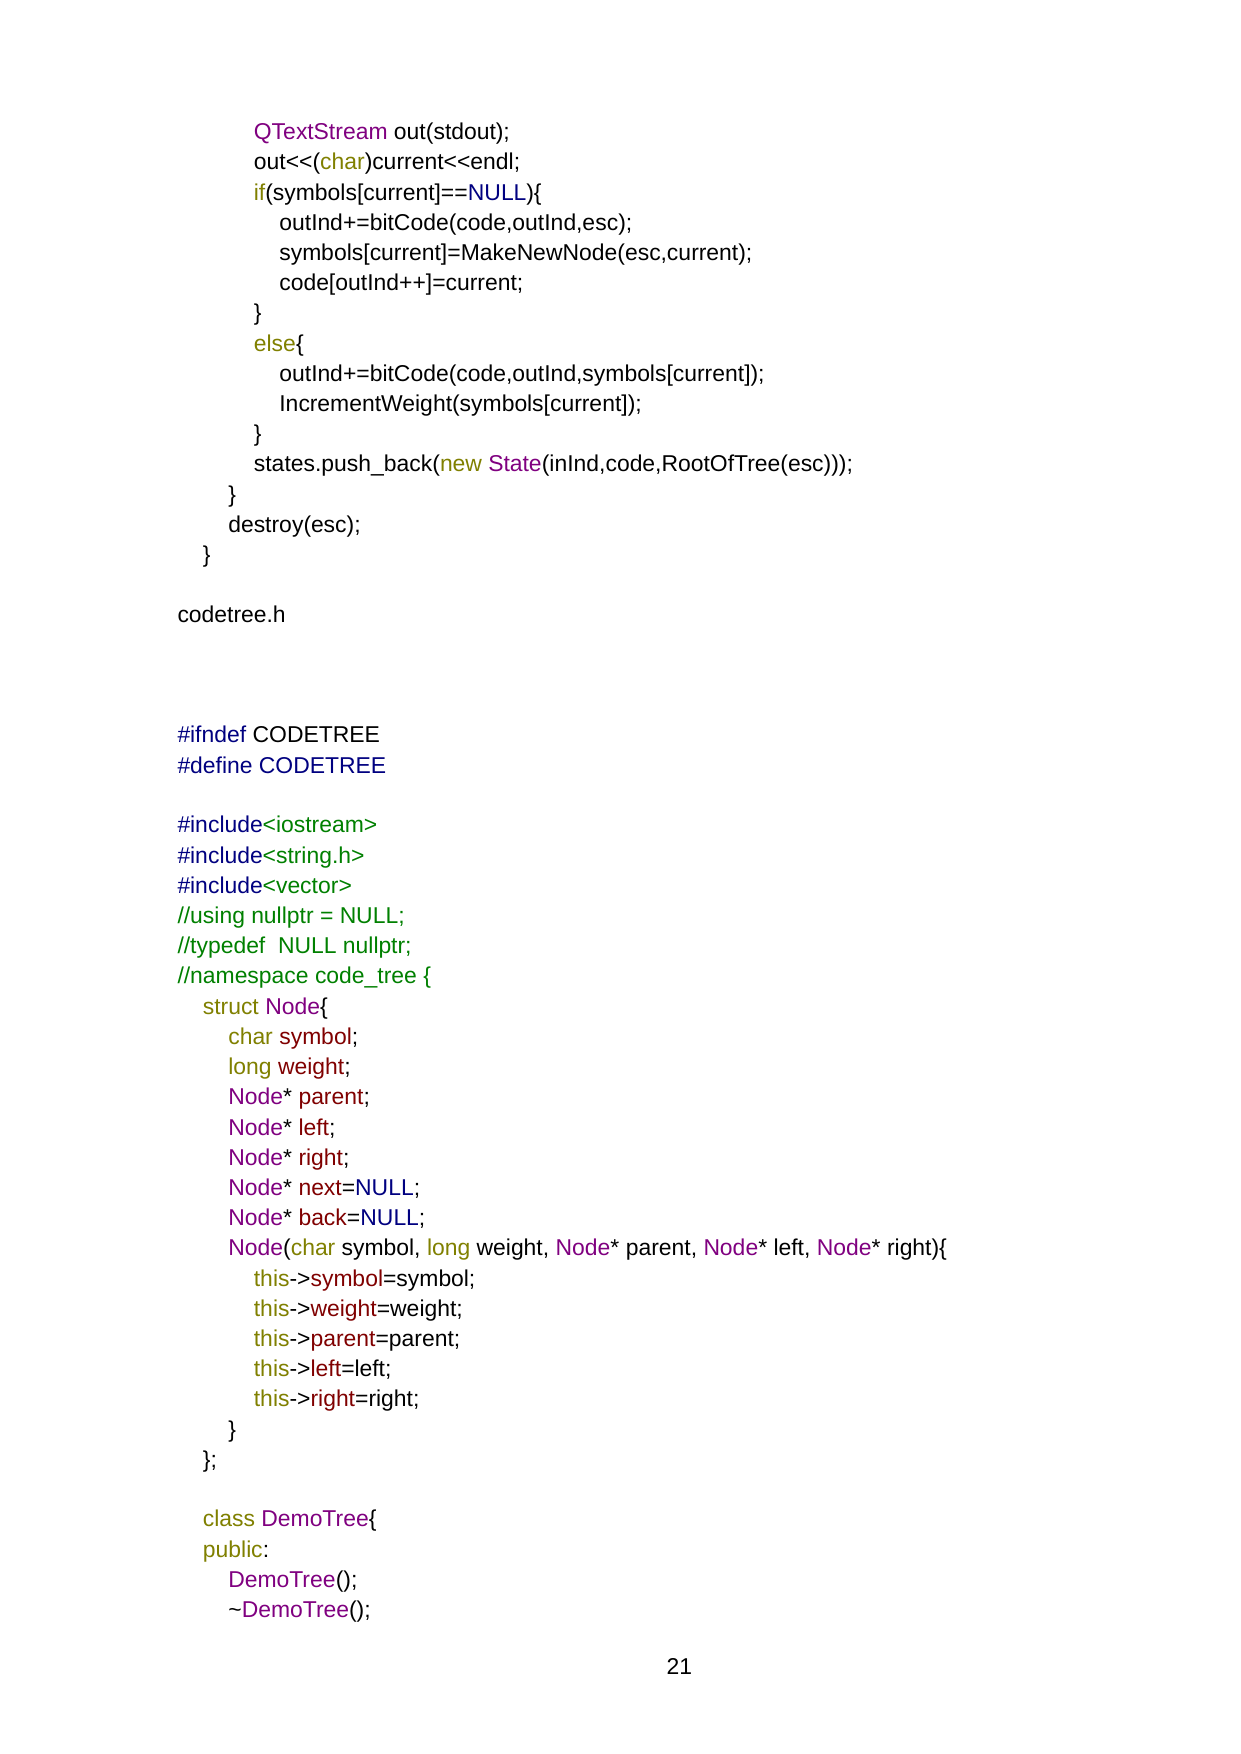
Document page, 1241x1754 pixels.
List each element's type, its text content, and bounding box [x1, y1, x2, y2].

text this->parent=parent; [177, 1325, 1181, 1351]
text ~DemoTree(); [177, 1596, 1181, 1622]
text states.push_back(new State(inInd,code,RootOfTree(esc))); [177, 450, 1181, 477]
text Node* back=NULL; [177, 1204, 1181, 1230]
text codetree.h [177, 601, 1181, 627]
text Node* left; [177, 1113, 1181, 1140]
text } [177, 541, 1181, 567]
text #include<vector> [177, 872, 1181, 898]
text out<<(char)current<<endl; [177, 148, 1181, 175]
text } [177, 481, 1181, 507]
text Node* parent; [177, 1083, 1181, 1109]
text DemoTree(); [177, 1566, 1181, 1592]
text IncrementWeight(symbols[current]); [177, 390, 1181, 416]
text } [177, 420, 1181, 447]
text #define CODETREE [177, 752, 1181, 778]
text struct Node{ [177, 993, 1181, 1019]
text symbols[current]=MakeNewNode(esc,current); [177, 239, 1181, 265]
text //typedef NULL nullptr; [177, 932, 1181, 958]
text class DemoTree{ [177, 1505, 1181, 1532]
text QTextStream out(stdout); [177, 118, 1181, 144]
text destroy(esc); [177, 511, 1181, 537]
text Node(char symbol, long weight, Node* parent, Node* left, Node* right){ [177, 1234, 1181, 1261]
text this->symbol=symbol; [177, 1264, 1181, 1291]
text Node* next=NULL; [177, 1174, 1181, 1200]
text }; [177, 1446, 1181, 1472]
text //namespace code_tree { [177, 962, 1181, 989]
text this->right=right; [177, 1385, 1181, 1412]
text char symbol; [177, 1023, 1181, 1049]
text #include<string.h> [177, 842, 1181, 868]
text if(symbols[current]==NULL){ [177, 178, 1181, 205]
text this->left=left; [177, 1355, 1181, 1381]
text code[outInd++]=current; [177, 269, 1181, 296]
text Node* right; [177, 1144, 1181, 1170]
text long weight; [177, 1053, 1181, 1079]
text this->weight=weight; [177, 1295, 1181, 1321]
text } [177, 1416, 1181, 1442]
text //using nullptr = NULL; [177, 902, 1181, 928]
text #include<iostream> [177, 811, 1181, 838]
text #ifndef CODETREE [177, 721, 1181, 748]
text public: [177, 1536, 1181, 1562]
text outInd+=bitCode(code,outInd,esc); [177, 209, 1181, 235]
text outInd+=bitCode(code,outInd,symbols[current]); [177, 360, 1181, 386]
text } [177, 299, 1181, 326]
text else{ [177, 329, 1181, 356]
